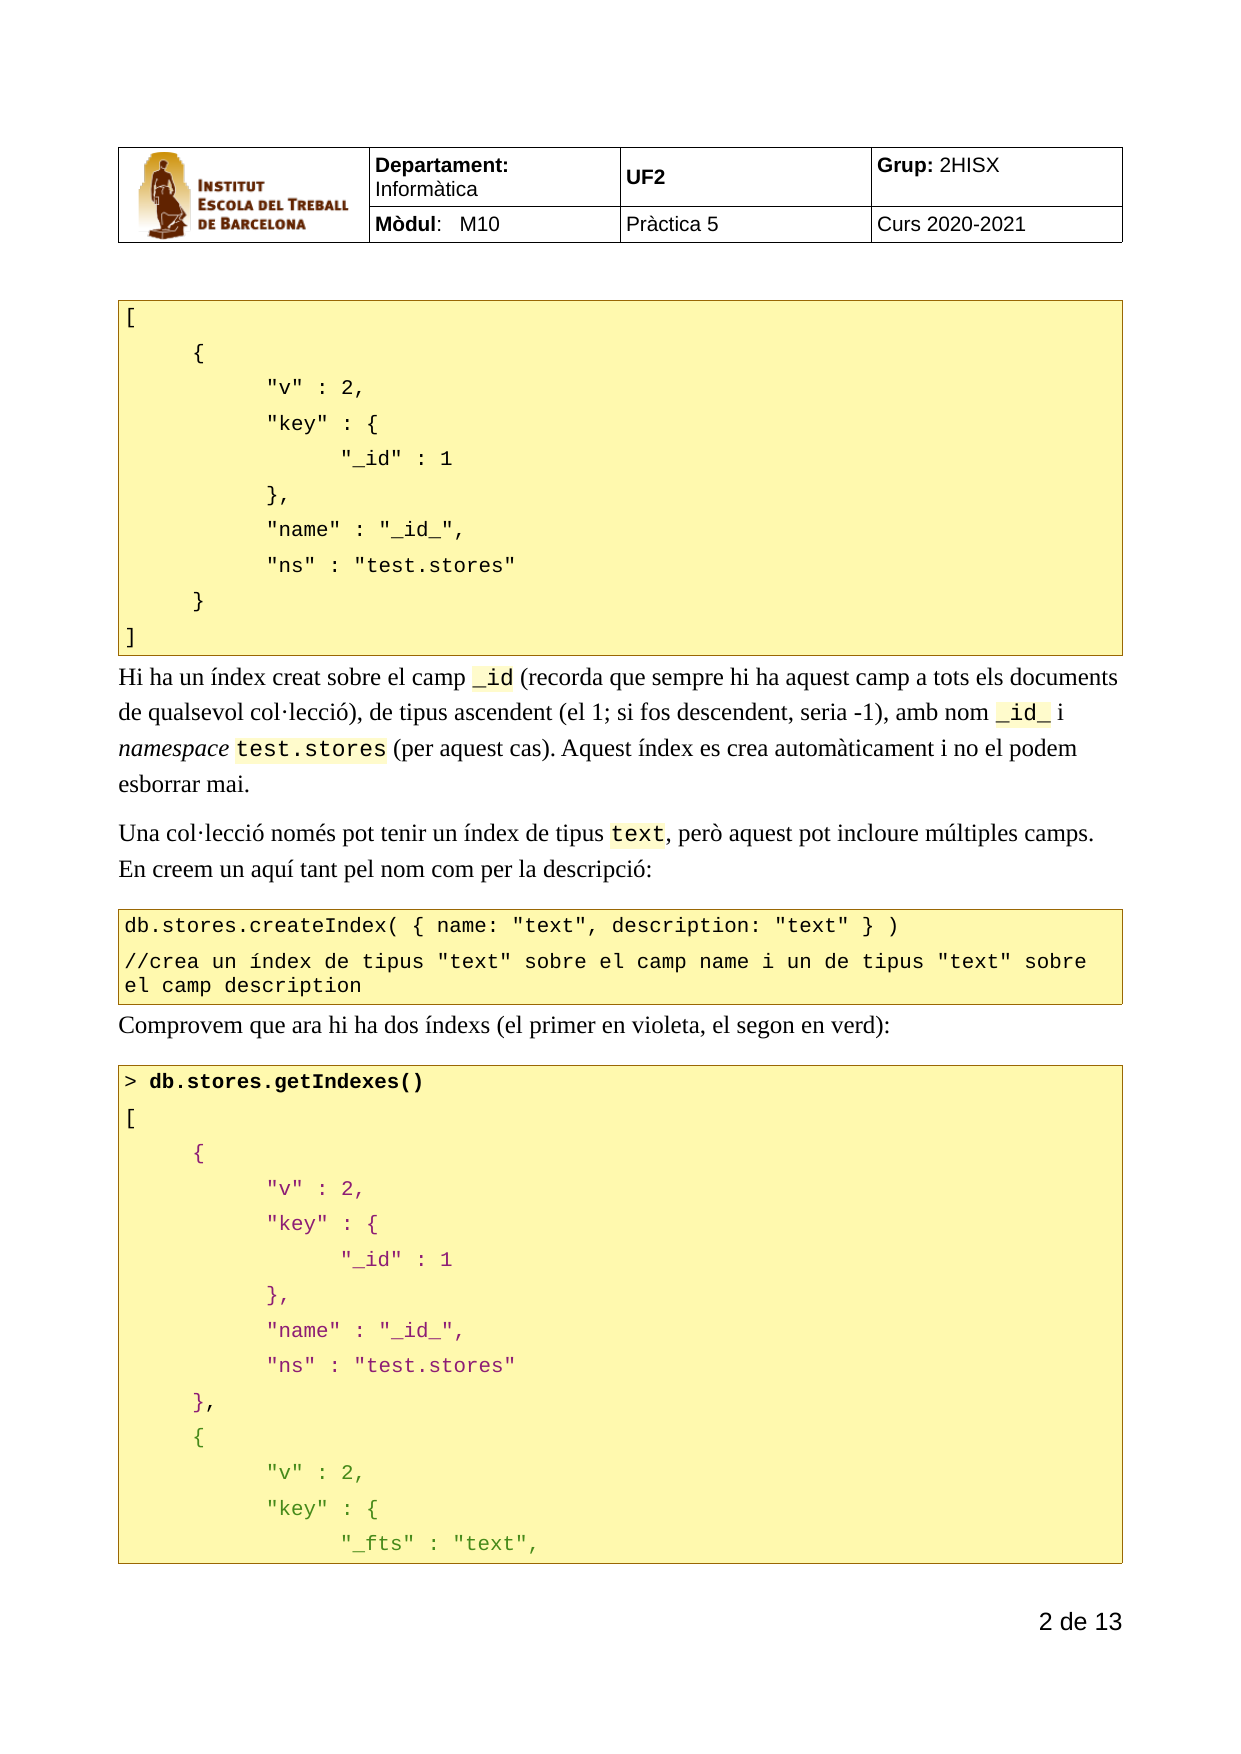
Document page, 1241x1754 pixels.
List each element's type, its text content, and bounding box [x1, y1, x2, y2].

text }, [119, 1385, 1122, 1414]
text "name" : "_id_", [119, 513, 1122, 543]
text "v" : 2, [119, 371, 1122, 401]
text //crea un índex de tipus "text" sobre el camp name i un de tipus "text" sobre el camp description [119, 945, 1122, 1004]
text "ns" : "test.stores" [119, 1349, 1122, 1379]
text Una col·lecció només pot tenir un índex de tipus text, però aquest pot incloure múltiples camps. En creem un aquí tant pel nom com per la descripció: [118, 818, 1122, 883]
text "v" : 2, [119, 1456, 1122, 1486]
text "_id" : 1 [119, 442, 1122, 472]
text ] [119, 620, 1122, 655]
text }, [119, 1278, 1122, 1308]
text "key" : { [119, 1207, 1122, 1237]
text [ [119, 301, 1122, 330]
text "_id" : 1 [119, 1243, 1122, 1272]
text "key" : { [119, 407, 1122, 436]
text [ [119, 1101, 1122, 1130]
text db.stores.createIndex( { name: "text", description: "text" } ) [119, 910, 1122, 939]
text } [119, 584, 1122, 614]
text { [119, 336, 1122, 365]
text "key" : { [119, 1491, 1122, 1521]
text Hi ha un índex creat sobre el camp _id (recorda que sempre hi ha aquest camp a tots els documents de qualsevol col·lecció), de tipus ascendent (el 1; si fos descendent, seria -1), amb nom _id_ i namespace test.stores (per aquest cas). Aquest índex es crea automàticament i no el podem esborrar mai. [118, 662, 1122, 798]
text "_fts" : "text", [119, 1527, 1122, 1563]
text { [119, 1420, 1122, 1450]
text "v" : 2, [119, 1172, 1122, 1201]
text Comprovem que ara hi ha dos índexs (el primer en violeta, el segon en verd): [118, 1010, 1122, 1039]
text { [119, 1136, 1122, 1166]
text > db.stores.getIndexes() [119, 1066, 1122, 1095]
text "ns" : "test.stores" [119, 549, 1122, 578]
picture [138, 152, 349, 240]
text "name" : "_id_", [119, 1314, 1122, 1343]
text }, [119, 478, 1122, 507]
